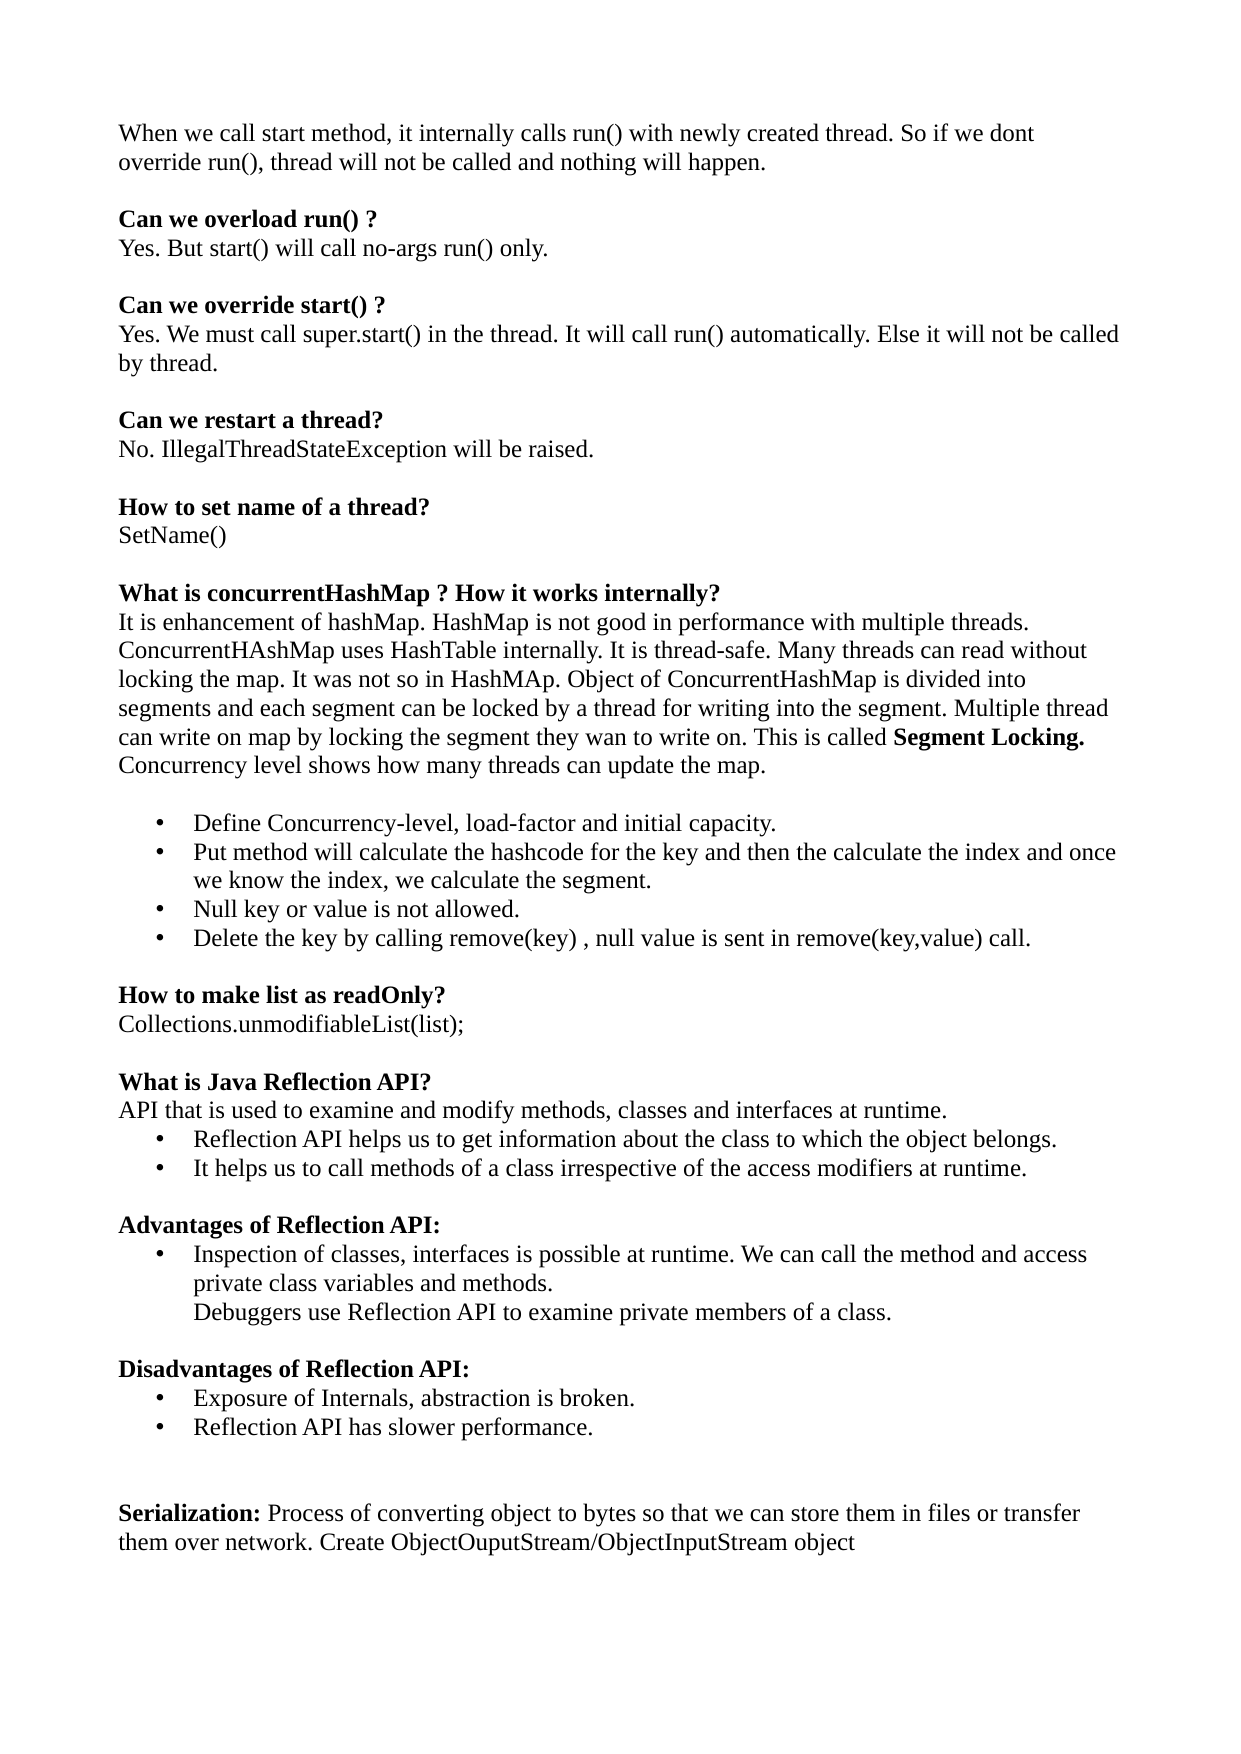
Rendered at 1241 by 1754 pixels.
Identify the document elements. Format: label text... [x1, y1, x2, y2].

list Inspection of classes, interfaces is possible at runtime. We can call the method and access private class variables and methods. [156, 1239, 1122, 1297]
list Exposure of Internals, abstraction is broken. [156, 1383, 1122, 1412]
text Advantages of Reflection API: [118, 1211, 1122, 1239]
text It is enhancement of hashMap. HashMap is not good in performance with multiple threads. [118, 607, 1122, 636]
list Delete the key by calling remove(key) , null value is sent in remove(key,value) call. [156, 923, 1122, 952]
text Serialization: Process of converting object to bytes so that we can store them in files or transfer them over network. Create ObjectOuputStream/ObjectInputStream object [118, 1498, 1122, 1556]
list Define Concurrency-level, load-factor and initial capacity. [156, 808, 1122, 837]
list Put method will calculate the hashcode for the key and then the calculate the index and once we know the index, we calculate the segment. [156, 837, 1122, 894]
text ConcurrentHAshMap uses HashTable internally. It is thread-safe. Many threads can read without locking the map. It was not so in HashMAp. Object of ConcurrentHashMap is divided into segments and each segment can be locked by a thread for writing into the segment. Multiple thread can write on map by locking the segment they wan to write on. This is called Segment Locking. [118, 636, 1122, 751]
text API that is used to examine and modify methods, classes and interfaces at runtime. [118, 1096, 1122, 1124]
text How to set name of a thread? [118, 492, 1122, 521]
list Reflection API has slower performance. [156, 1412, 1122, 1441]
text What is Java Reflection API? [118, 1067, 1122, 1096]
text SetName() [118, 521, 1122, 549]
text Can we restart a thread? No. IllegalThreadStateException will be raised. [118, 406, 1122, 463]
text Can we override start() ? [118, 291, 1122, 319]
text Yes. But start() will call no-args run() only. [118, 233, 1122, 262]
text When we call start method, it internally calls run() with newly created thread. So if we dont override run(), thread will not be called and nothing will happen. [118, 118, 1122, 176]
text What is concurrentHashMap ? How it works internally? [118, 578, 1122, 607]
text Yes. We must call super.start() in the thread. It will call run() automatically. Else it will not be called by thread. [118, 319, 1122, 377]
text How to make list as readOnly? [118, 981, 1122, 1009]
text Collections.unmodifiableList(list); [118, 1009, 1122, 1038]
list It helps us to call methods of a class irrespective of the access modifiers at runtime. [156, 1153, 1122, 1182]
list Debuggers use Reflection API to examine private members of a class. [156, 1297, 1122, 1326]
text Can we overload run() ? [118, 204, 1122, 233]
list Null key or value is not allowed. [156, 894, 1122, 923]
text Concurrency level shows how many threads can update the map. [118, 751, 1122, 779]
text Disadvantages of Reflection API: [118, 1354, 1122, 1383]
list Reflection API helps us to get information about the class to which the object belongs. [156, 1124, 1122, 1153]
